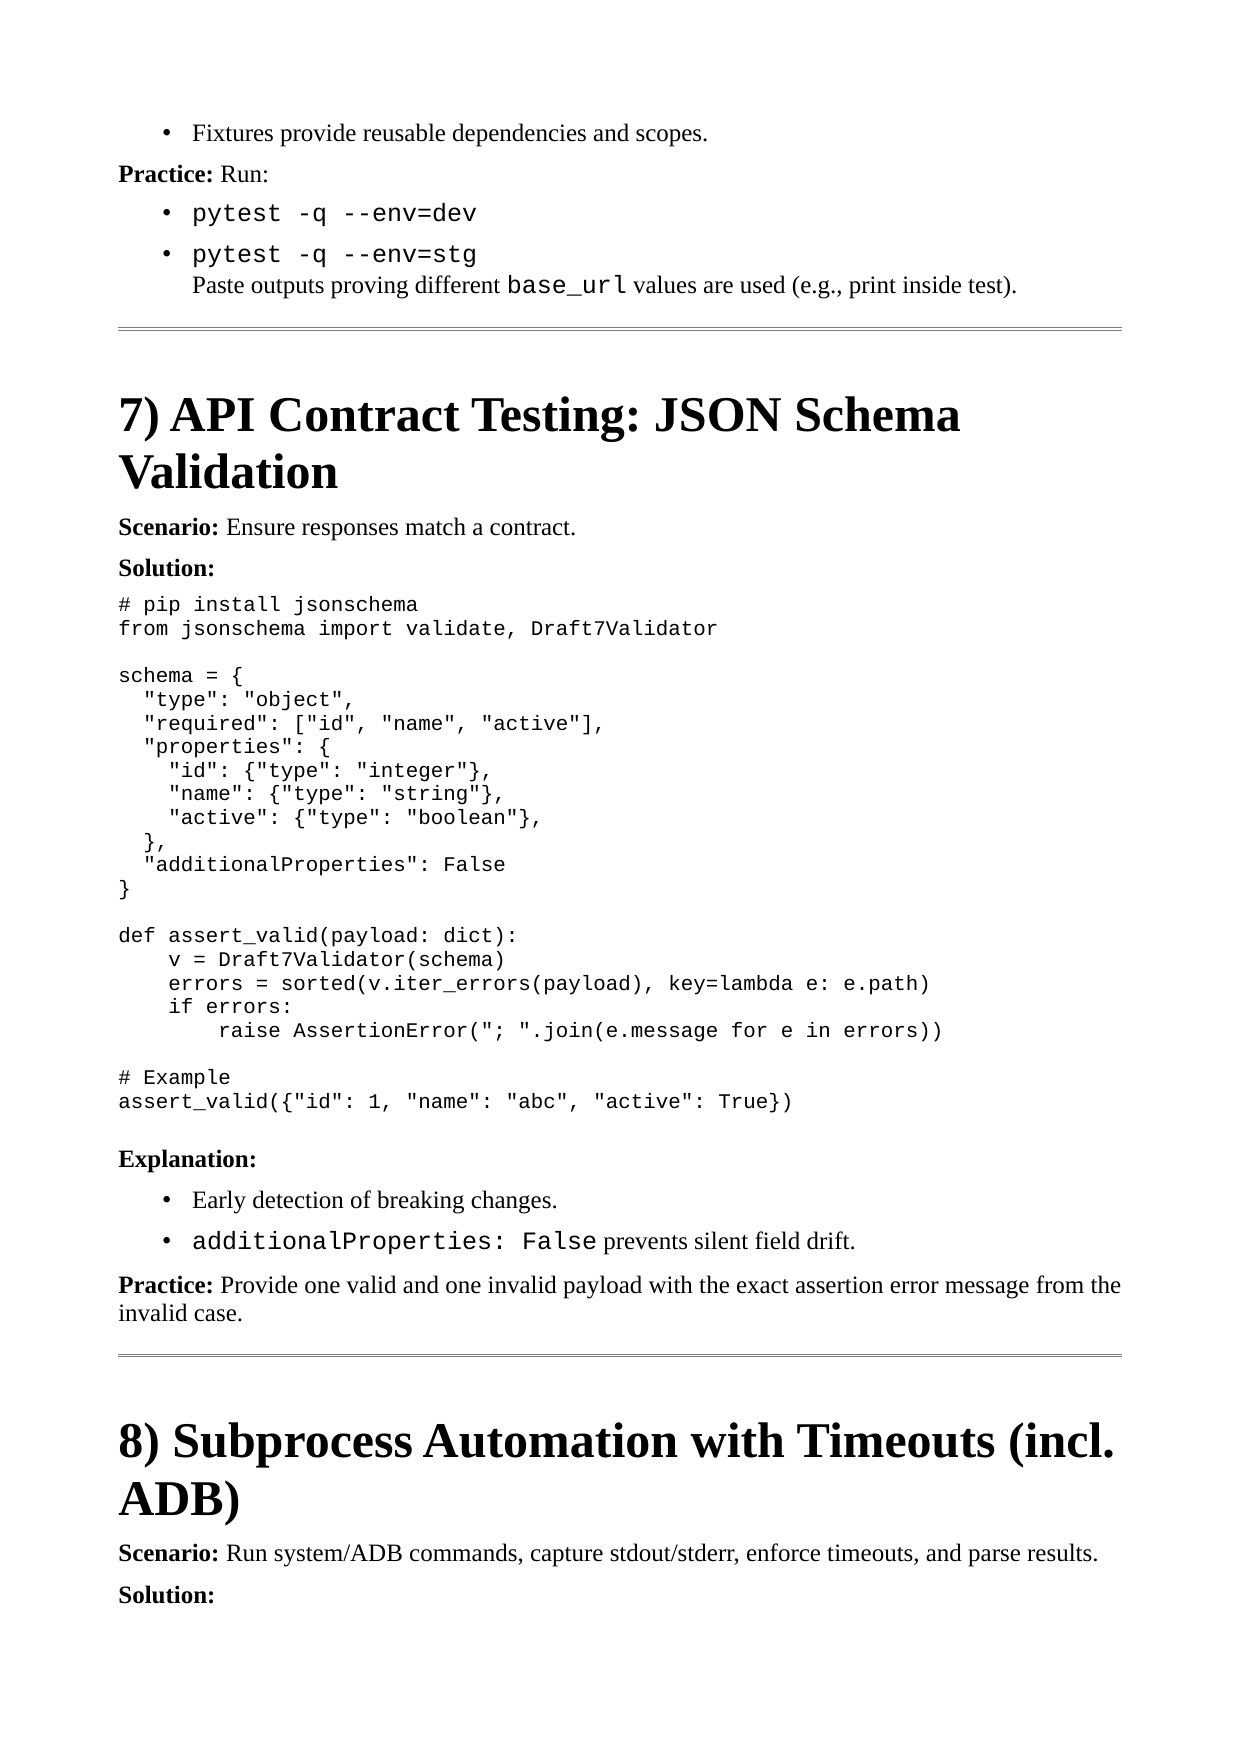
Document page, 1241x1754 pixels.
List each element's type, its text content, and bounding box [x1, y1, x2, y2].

text raise AssertionError("; ".join(e.message for e in errors)) [118, 1020, 1122, 1043]
text Scenario: Ensure responses match a contract. [118, 512, 1122, 541]
text "additionalProperties": False [118, 854, 1122, 878]
text from jsonschema import validate, Draft7Validator [118, 618, 1122, 642]
text v = Draft7Validator(schema) [118, 949, 1122, 973]
text schema = { [118, 665, 1122, 689]
text "type": "object", [118, 689, 1122, 712]
list Early detection of breaking changes. [162, 1185, 1122, 1214]
list Fixtures provide reusable dependencies and scopes. [162, 118, 1122, 147]
text Practice: Provide one valid and one invalid payload with the exact assertion error message from the invalid case. [118, 1270, 1122, 1327]
subtitle 7) API Contract Testing: JSON Schema Validation [118, 384, 1122, 499]
list pytest -q --env=dev [162, 201, 1122, 229]
text "active": {"type": "boolean"}, [118, 807, 1122, 831]
text errors = sorted(v.iter_errors(payload), key=lambda e: e.path) [118, 973, 1122, 996]
subtitle 8) Subprocess Automation with Timeouts (incl. ADB) [118, 1411, 1122, 1526]
text "id": {"type": "integer"}, [118, 760, 1122, 783]
text assert_valid({"id": 1, "name": "abc", "active": True}) [118, 1091, 1122, 1114]
text "name": {"type": "string"}, [118, 783, 1122, 807]
list additionalProperties: False prevents silent field drift. [162, 1226, 1122, 1257]
text if errors: [118, 996, 1122, 1020]
text "properties": { [118, 736, 1122, 760]
text Solution: [118, 553, 1122, 582]
list pytest -q --env=stg Paste outputs proving different base_url values are used (e.g., print inside test). [162, 241, 1122, 301]
text Scenario: Run system/ADB commands, capture stdout/stderr, enforce timeouts, and parse results. [118, 1538, 1122, 1567]
text def assert_valid(payload: dict): [118, 925, 1122, 949]
text # Example [118, 1067, 1122, 1091]
text Practice: Run: [118, 159, 1122, 188]
text Explanation: [118, 1144, 1122, 1173]
text "required": ["id", "name", "active"], [118, 712, 1122, 736]
text Solution: [118, 1580, 1122, 1608]
text # pip install jsonschema [118, 594, 1122, 618]
text } [118, 878, 1122, 902]
text }, [118, 831, 1122, 854]
